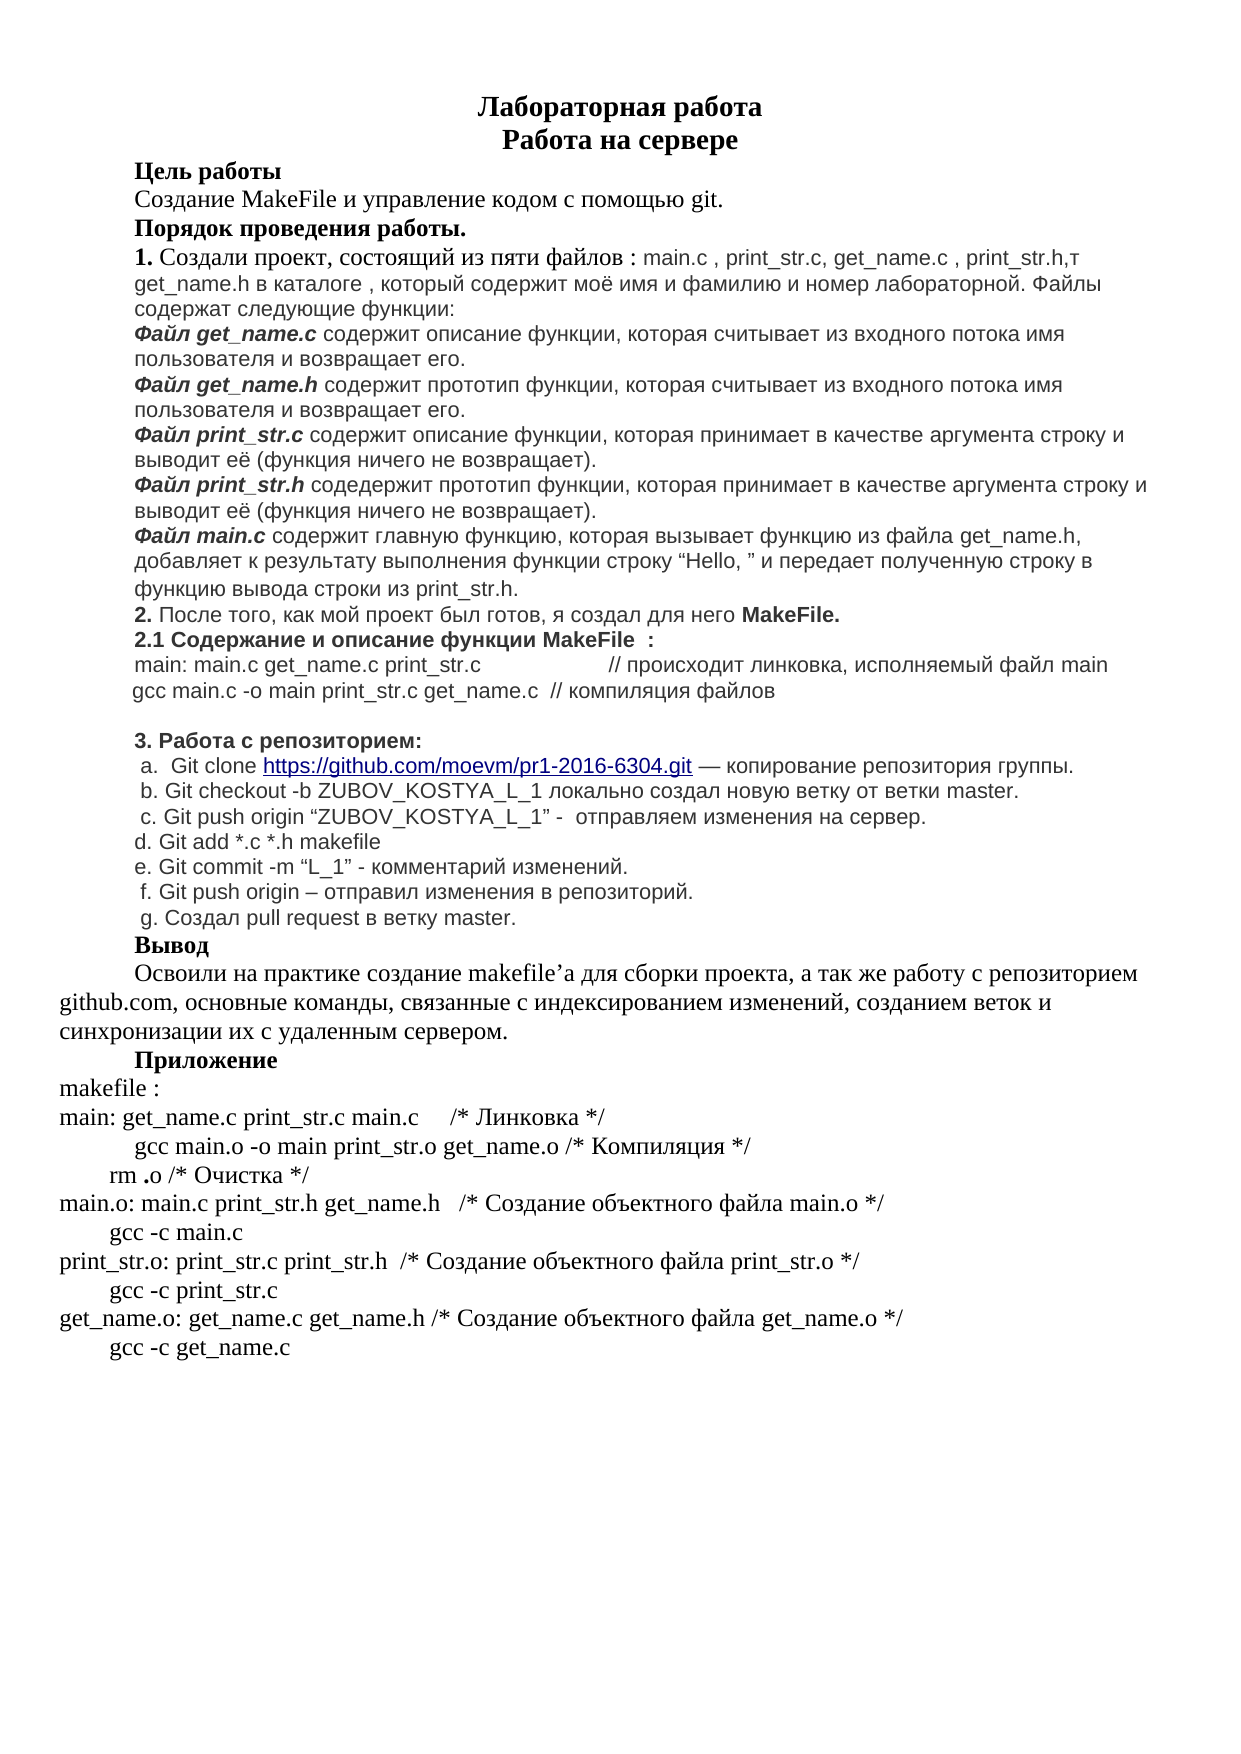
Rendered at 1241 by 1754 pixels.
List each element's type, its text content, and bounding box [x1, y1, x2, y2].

text gcc main.c -o main print_str.c get_name.c // компиляция файлов [59, 678, 1181, 703]
text makefile : [59, 1073, 1181, 1102]
text Вывод [59, 930, 1181, 958]
text g. Создал pull request в ветку master. [59, 904, 1181, 930]
text Работа на сервере [59, 122, 1181, 156]
text Файл get_name.h содержит прототип функции, которая считывает из входного потока имя пользователя и возвращает его. [59, 372, 1181, 422]
text gcc main.o -o main print_str.o get_name.o /* Компиляция */ [59, 1131, 1181, 1160]
text gcc -c get_name.c [59, 1332, 1181, 1361]
text Освоили на практике создание makefile’а для сборки проекта, а так же работу с репозиторием github.com, основные команды, связанные с индексированием изменений, созданием веток и синхронизации их с удаленным сервером. [59, 958, 1181, 1045]
text 2. После того, как мой проект был готов, я создал для него MakeFile. 2.1 Содержание и описание функции MakeFile : [59, 602, 1181, 652]
text Файл print_str.h содедержит прототип функции, которая принимает в качестве аргумента строку и выводит её (функция ничего не возвращает). [59, 472, 1181, 523]
text print_str.o: print_str.c print_str.h /* Создание объектного файла print_str.o */ [59, 1246, 1181, 1275]
text 1. Создали проект, состоящий из пяти файлов : main.c , print_str.c, get_name.c , print_str.h,т get_name.h в каталоге , который содержит моё имя и фамилию и номер лабораторной. Файлы содержат следующие функции: [59, 242, 1181, 321]
text Файл get_name.c содержит описание функции, которая считывает из входного потока имя пользователя и возвращает его. [59, 321, 1181, 372]
text get_name.o: get_name.c get_name.h /* Создание объектного файла get_name.o */ [59, 1303, 1181, 1332]
text Создание MakeFile и управление кодом с помощью git. [59, 184, 1181, 213]
text main: get_name.c print_str.c main.c /* Линковка */ [59, 1102, 1181, 1131]
text Файл main.c содержит главную функцию, которая вызывает функцию из файла get_name.h, добавляет к результату выполнения функции строку “Hello, ” и передает полученную строку в функцию вывода стро﻿ки из print_str.h. [59, 523, 1181, 602]
text c. Git push origin “ZUBOV_KOSTYA_L_1” - отправляем изменения на сервер. [59, 804, 1181, 829]
text Цель работы [59, 156, 1181, 184]
text e. Git commit -m “L_1” - комментарий изменений. [59, 854, 1181, 879]
text 3. Работа с репозиторием: a. Git clone https://github.com/moevm/pr1-2016-6304.git — копирование репозитория группы. [59, 728, 1181, 778]
subtitle Лабораторная работа [59, 89, 1181, 122]
text Порядок проведения работы. [59, 213, 1181, 242]
text gcc -c main.c [59, 1217, 1181, 1246]
text d. Git add *.c *.h makefile [59, 829, 1181, 854]
text b. Git checkout -b ZUBOV_KOSTYA_L_1 локально создал новую ветку от ветки master. [59, 778, 1181, 804]
text f. Git push origin – отправил изменения в репозиторий. [59, 879, 1181, 904]
text Файл print_str.c содержит описание функции, которая принимает в качестве аргумента строку и выводит её (функция ничего не возвращает). [59, 422, 1181, 472]
text main: main.c get_name.c print_str.c // происходит линковка, исполняемый файл main [59, 652, 1181, 678]
text main.o: main.c print_str.h get_name.h /* Создание объектного файла main.o */ [59, 1188, 1181, 1217]
text Приложение [59, 1045, 1181, 1073]
text rm .o /* Очистка */ [59, 1160, 1181, 1188]
text gcc -c print_str.c [59, 1275, 1181, 1303]
